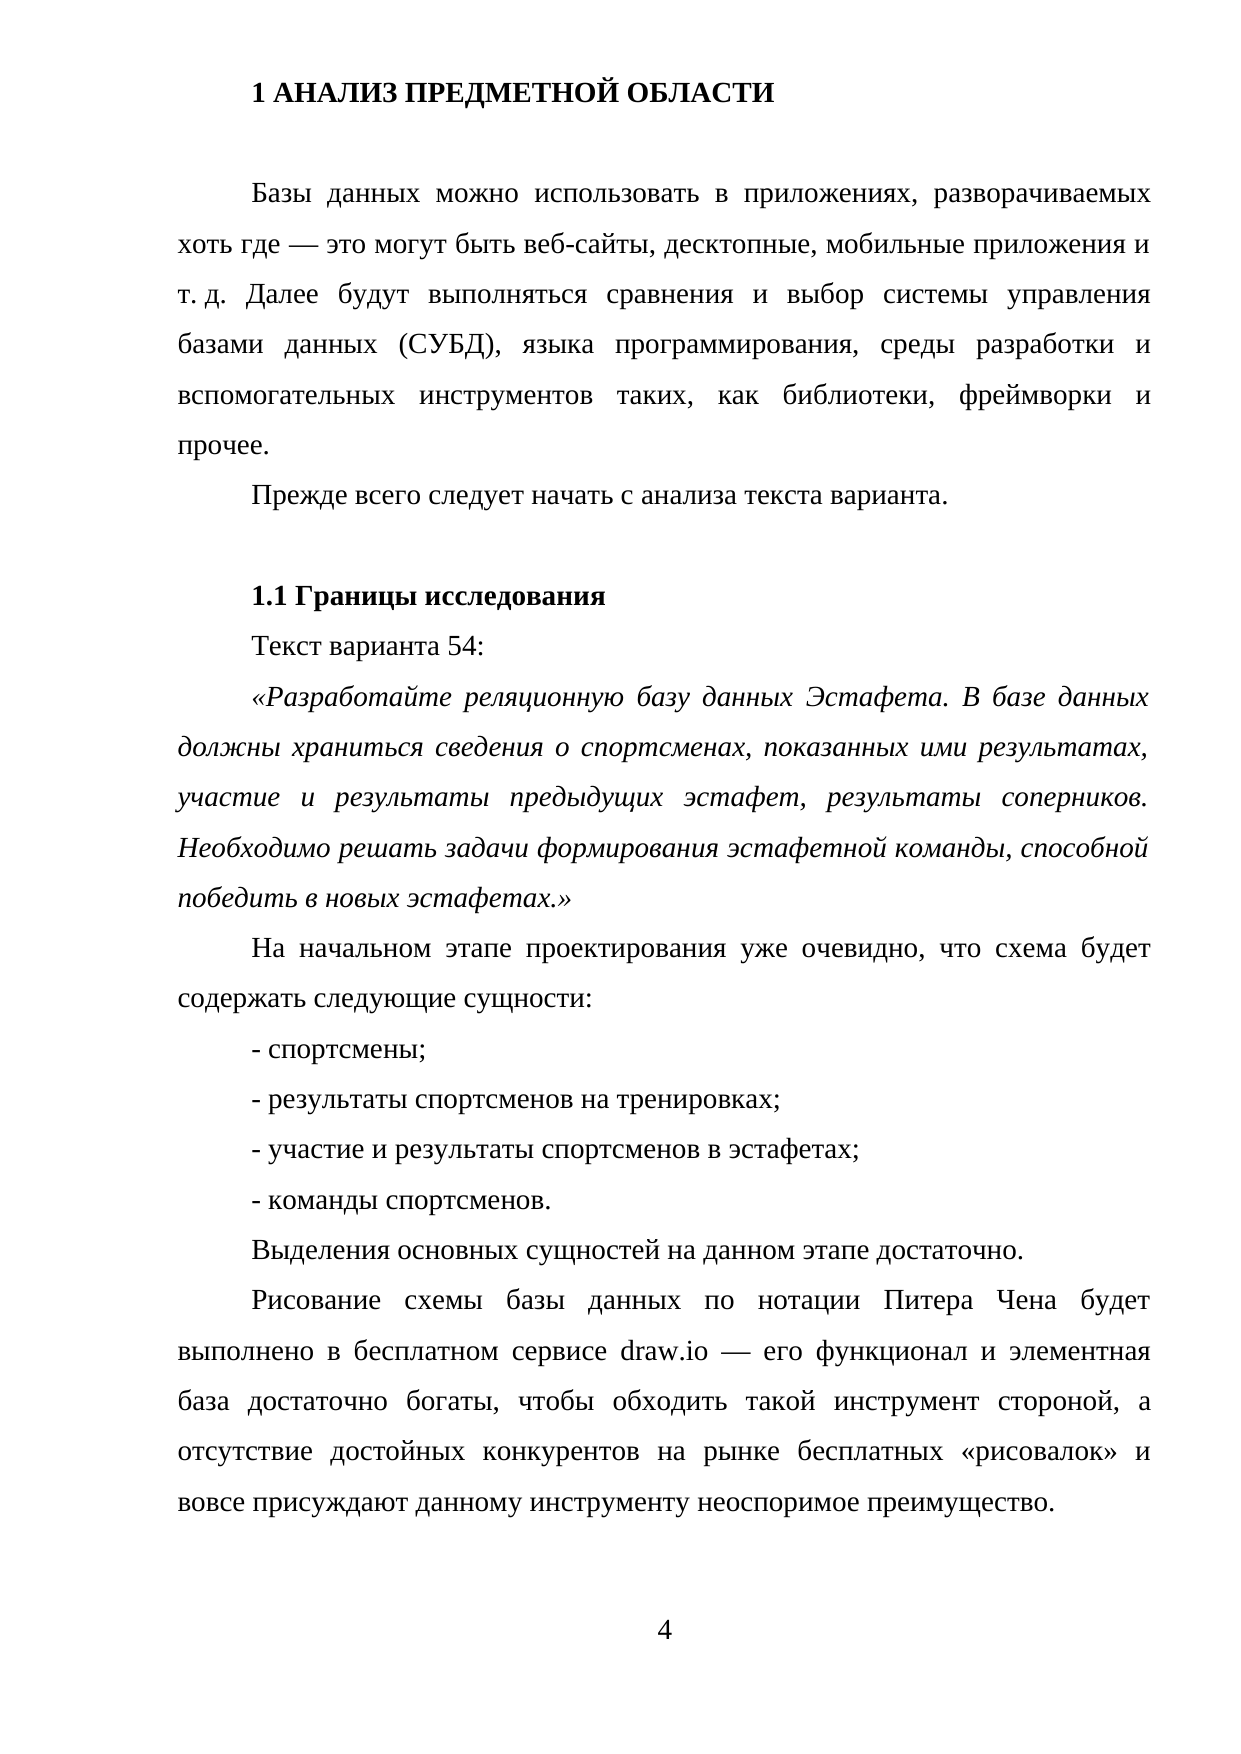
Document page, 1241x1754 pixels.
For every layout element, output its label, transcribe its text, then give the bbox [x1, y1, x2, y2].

text «Разработайте реляционную базу данных Эстафета. В базе данных должны храниться сведения о спортсменах, показанных ими результатах, участие и результаты предыдущих эстафет, результаты соперников. Необходимо решать задачи формирования эстафетной команды, способной победить в новых эстафетах.» [177, 679, 1152, 913]
text - результаты спортсменов на тренировках; [177, 1081, 1152, 1115]
subtitle 1 АНАЛИЗ ПРЕДМЕТНОЙ ОБЛАСТИ [177, 75, 1152, 108]
text Текст варианта 54: [177, 628, 1152, 662]
text 1.1 Границы исследования [177, 578, 1152, 612]
text - спортсмены; [177, 1031, 1152, 1064]
text Базы данных можно использовать в приложениях, разворачиваемых хоть где — это могут быть веб-сайты, десктопные, мобильные приложения и т. д. Далее будут выполняться сравнения и выбор системы управления базами данных (СУБД), языка программирования, среды разработки и вспомогательных инструментов таких, как библиотеки, фреймворки и прочее. [177, 176, 1152, 461]
text Прежде всего следует начать с анализа текста варианта. [177, 477, 1152, 511]
text Рисование схемы базы данных по нотации Питера Чена будет выполнено в бесплатном сервисе draw.io — его функционал и элементная база достаточно богаты, чтобы обходить такой инструмент стороной, а отсутствие достойных конкурентов на рынке бесплатных «рисовалок» и вовсе присуждают данному инструменту неоспоримое преимущество. [177, 1282, 1152, 1517]
text На начальном этапе проектирования уже очевидно, что схема будет содержать следующие сущности: [177, 930, 1152, 1014]
text Выделения основных сущностей на данном этапе достаточно. [177, 1232, 1152, 1266]
text - участие и результаты спортсменов в эстафетах; [177, 1132, 1152, 1165]
text - команды спортсменов. [177, 1182, 1152, 1215]
